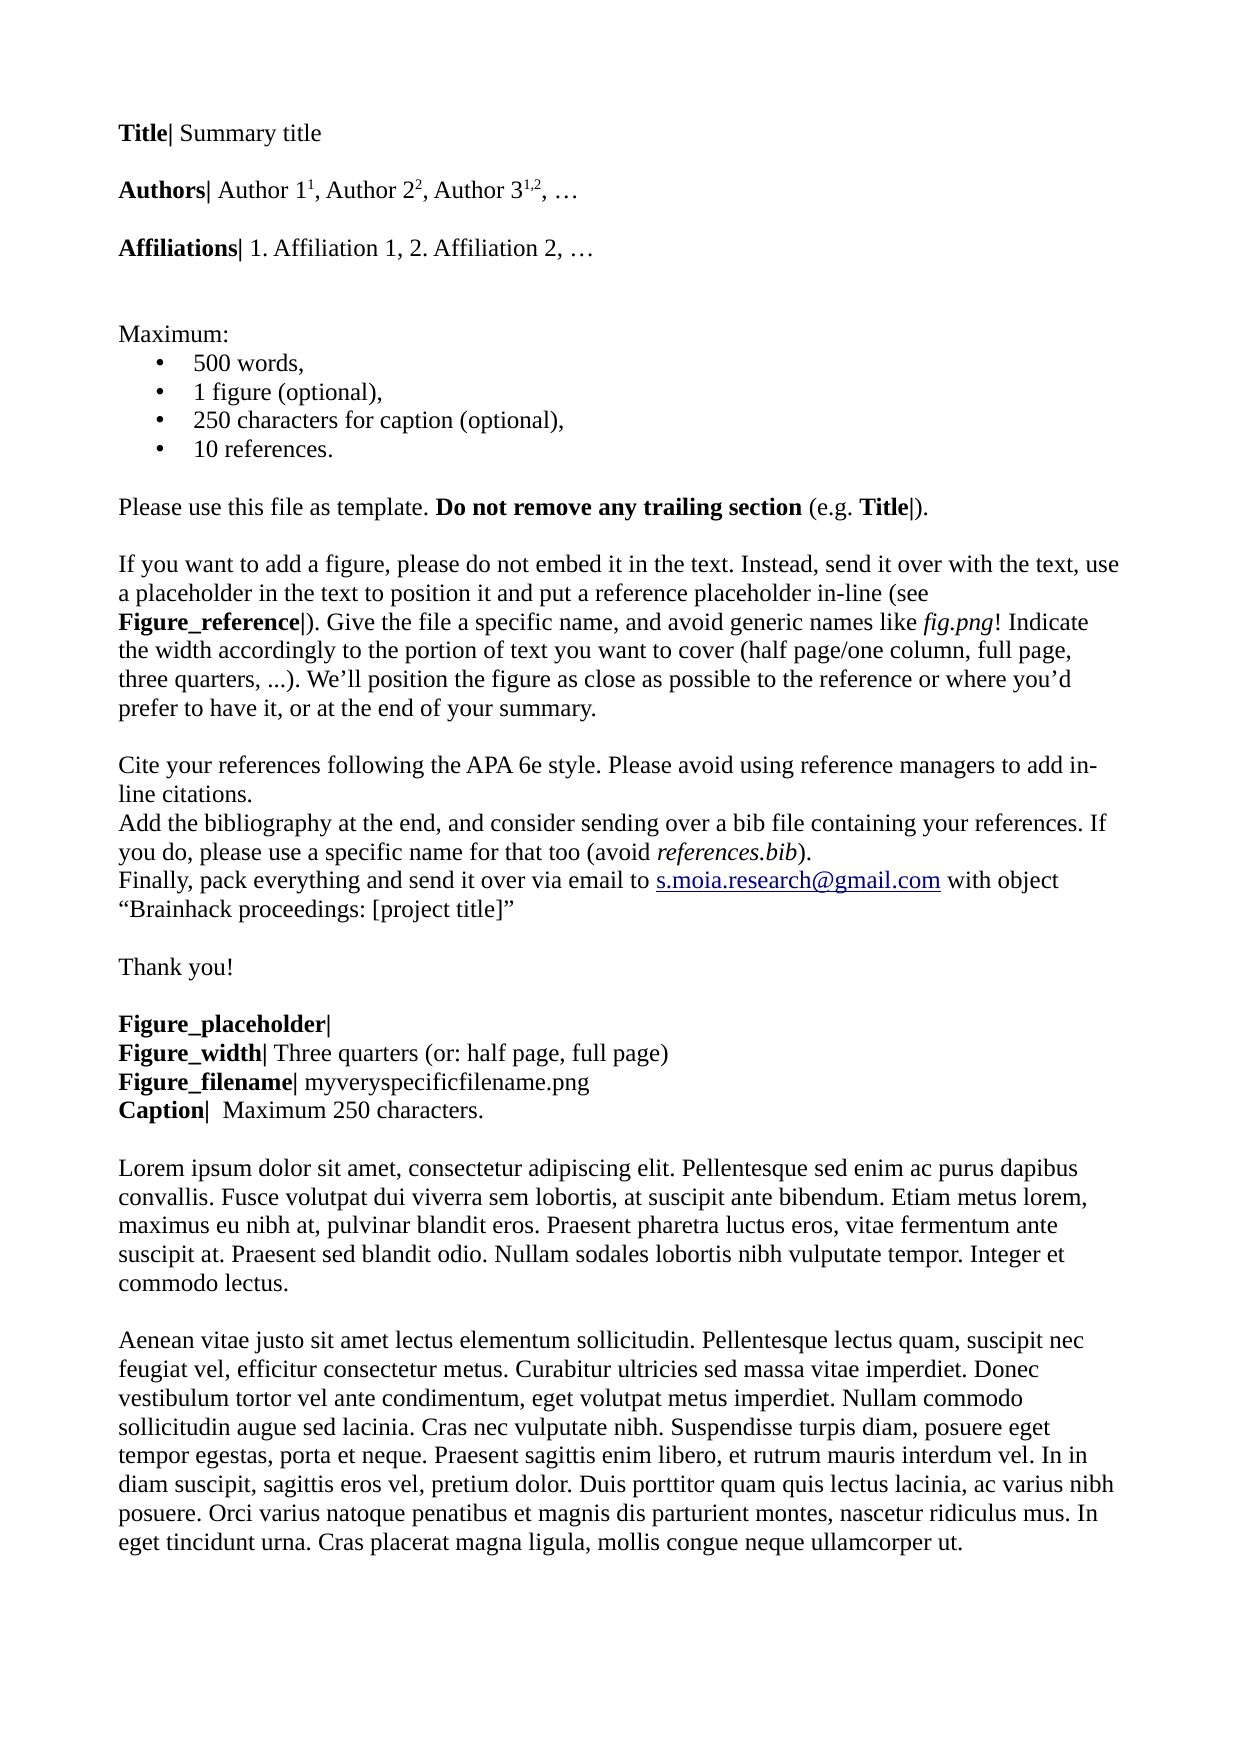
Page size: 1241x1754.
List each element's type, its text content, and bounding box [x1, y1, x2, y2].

text Lorem ipsum dolor sit amet, consectetur adipiscing elit. Pellentesque sed enim ac purus dapibus convallis. Fusce volutpat dui viverra sem lobortis, at suscipit ante bibendum. Etiam metus lorem, maximus eu nibh at, pulvinar blandit eros. Praesent pharetra luctus eros, vitae fermentum ante suscipit at. Praesent sed blandit odio. Nullam sodales lobortis nibh vulputate tempor. Integer et commodo lectus. [118, 1153, 1122, 1297]
text Figure_width| Three quarters (or: half page, full page) [118, 1038, 1122, 1067]
text Figure_placeholder| [118, 1009, 1122, 1038]
list 250 characters for caption (optional), [156, 406, 1122, 434]
list 500 words, [156, 348, 1122, 377]
text Cite your references following the APA 6e style. Please avoid using reference managers to add in-line citations. [118, 751, 1122, 808]
text Authors| Author 11, Author 22, Author 31,2, … [118, 176, 1122, 204]
text Title| Summary title [118, 118, 1122, 147]
text Finally, pack everything and send it over via email to s.moia.research@gmail.com with object “Brainhack proceedings: [project title]” [118, 866, 1122, 923]
text Thank you! [118, 952, 1122, 981]
text Maximum: [118, 319, 1122, 348]
list 10 references. [156, 434, 1122, 463]
text Affiliations| 1. Affiliation 1, 2. Affiliation 2, … [118, 233, 1122, 262]
text Caption| Maximum 250 characters. [118, 1096, 1122, 1124]
text Aenean vitae justo sit amet lectus elementum sollicitudin. Pellentesque lectus quam, suscipit nec feugiat vel, efficitur consectetur metus. Curabitur ultricies sed massa vitae imperdiet. Donec vestibulum tortor vel ante condimentum, eget volutpat metus imperdiet. Nullam commodo sollicitudin augue sed lacinia. Cras nec vulputate nibh. Suspendisse turpis diam, posuere eget tempor egestas, porta et neque. Praesent sagittis enim libero, et rutrum mauris interdum vel. In in diam suscipit, sagittis eros vel, pretium dolor. Duis porttitor quam quis lectus lacinia, ac varius nibh posuere. Orci varius natoque penatibus et magnis dis parturient montes, nascetur ridiculus mus. In eget tincidunt urna. Cras placerat magna ligula, mollis congue neque ullamcorper ut. [118, 1326, 1122, 1556]
text If you want to add a figure, please do not embed it in the text. Instead, send it over with the text, use a placeholder in the text to position it and put a reference placeholder in-line (see Figure_reference|). Give the file a specific name, and avoid generic names like fig.png! Indicate the width accordingly to the portion of text you want to cover (half page/one column, full page, three quarters, ...). We’ll position the figure as close as possible to the reference or where you’d prefer to have it, or at the end of your summary. [118, 549, 1122, 722]
text Figure_filename| myveryspecificfilename.png [118, 1067, 1122, 1096]
list 1 figure (optional), [156, 377, 1122, 406]
text Please use this file as template. Do not remove any trailing section (e.g. Title|). [118, 492, 1122, 521]
text Add the bibliography at the end, and consider sending over a bib file containing your references. If you do, please use a specific name for that too (avoid references.bib). [118, 808, 1122, 866]
